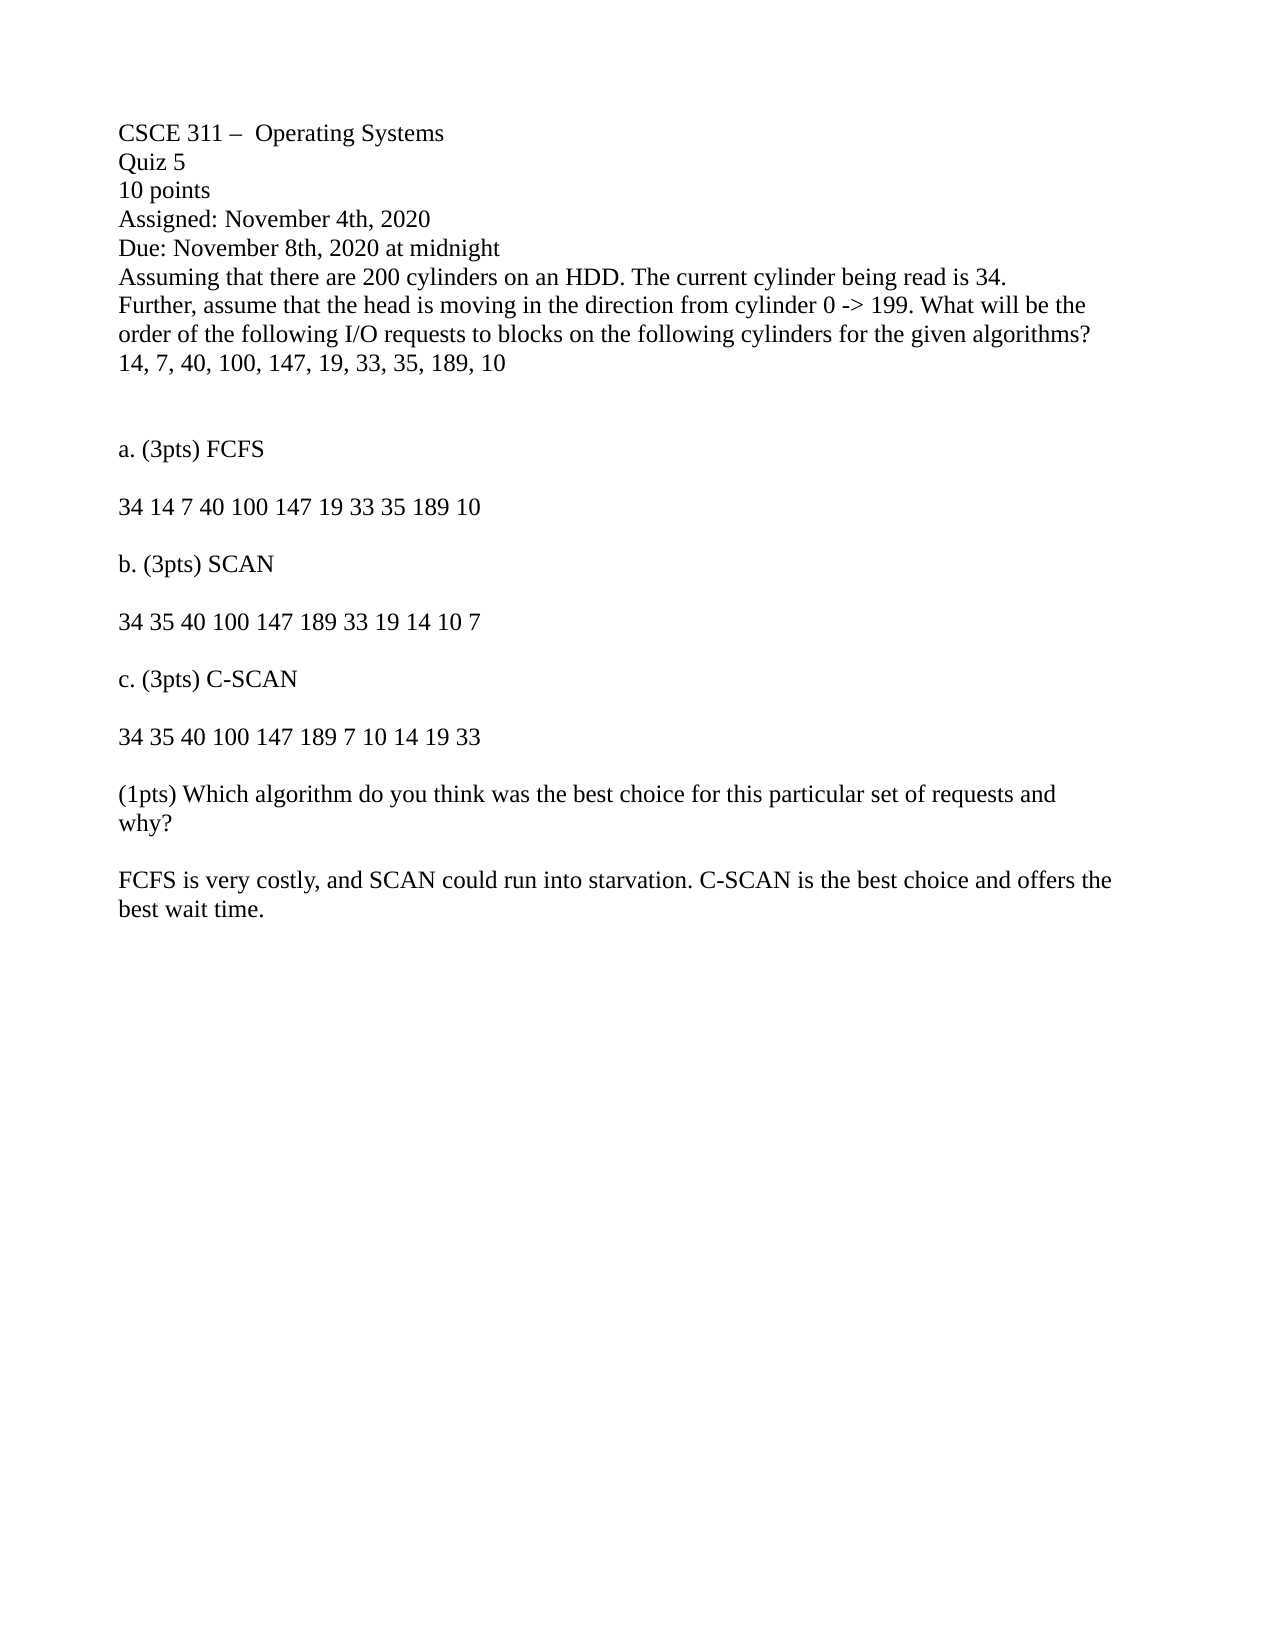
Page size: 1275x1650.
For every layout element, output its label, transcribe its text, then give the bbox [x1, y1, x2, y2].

text c. (3pts) C-SCAN [118, 664, 1157, 693]
text Further, assume that the head is moving in the direction from cylinder 0 -> 199. What will be the [118, 291, 1157, 319]
text 34 35 40 100 147 189 7 10 14 19 33 [118, 722, 1157, 751]
text a. (3pts) FCFS [118, 434, 1157, 463]
text Assigned: November 4th, 2020 [118, 204, 1157, 233]
text CSCE 311 –​ ​ Operating Systems [118, 118, 1157, 147]
text 10 points [118, 176, 1157, 204]
text Assuming that there are 200 cylinders on an HDD. The current cylinder being read is 34. [118, 262, 1157, 291]
text 34 14 7 40 100 147 19 33 35 189 10 [118, 492, 1157, 521]
text 34 35 40 100 147 189 33 19 14 10 7 [118, 607, 1157, 636]
text Quiz 5 [118, 147, 1157, 176]
text FCFS is very costly, and SCAN could run into starvation. C-SCAN is the best choice and offers the best wait time. [118, 866, 1157, 923]
text b. (3pts) SCAN [118, 549, 1157, 578]
text why? [118, 808, 1157, 837]
text 14, 7, 40, 100, 147, 19, 33, 35, 189, 10 [118, 348, 1157, 377]
text Due: November 8th, 2020 at midnight [118, 233, 1157, 262]
text order of the following I/O requests to blocks on the following cylinders for the given algorithms? [118, 319, 1157, 348]
text (1pts) Which algorithm do you think was the best choice for this particular set of requests and [118, 779, 1157, 808]
